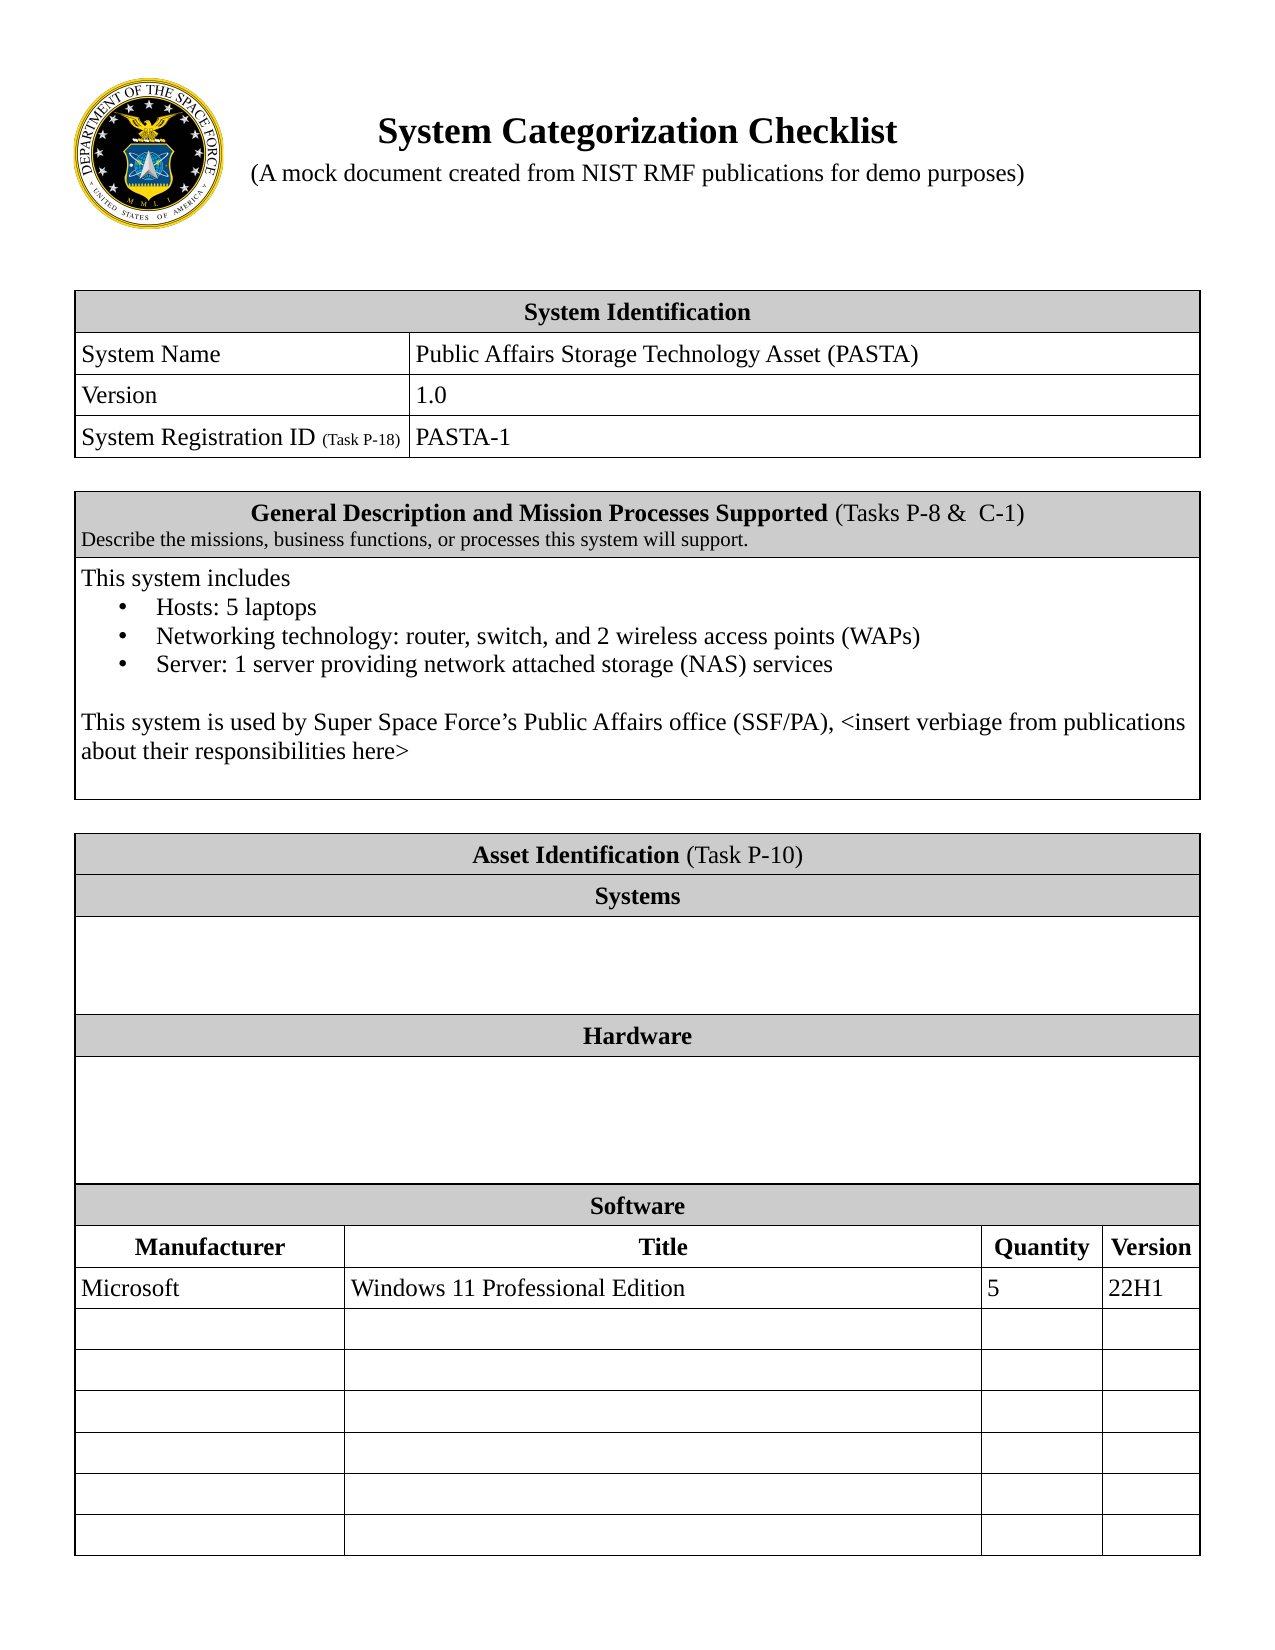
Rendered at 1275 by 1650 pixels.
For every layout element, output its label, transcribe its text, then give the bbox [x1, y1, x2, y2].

table_cell [1103, 1350, 1199, 1390]
table_cell Windows 11 Professional Edition [345, 1268, 981, 1308]
table_cell [76, 917, 1199, 1014]
table_cell [76, 1474, 344, 1514]
table_cell [1103, 1309, 1199, 1349]
table_header System Identification [76, 291, 1199, 332]
table_cell [76, 1391, 344, 1432]
table_cell PASTA-1 [410, 416, 1199, 457]
table_cell Hardware [76, 1015, 1199, 1056]
table_cell 22H1 [1103, 1268, 1199, 1308]
table_cell [1103, 1433, 1199, 1473]
picture [73, 78, 224, 229]
table_cell Quantity [982, 1226, 1102, 1267]
table_cell Systems [76, 875, 1199, 916]
table_cell [1103, 1391, 1199, 1432]
table_cell [982, 1474, 1102, 1514]
table_cell [76, 1515, 344, 1555]
table_cell [1103, 1474, 1199, 1514]
table_cell Version [76, 375, 409, 415]
table_cell [982, 1433, 1102, 1473]
table_header Asset Identification (Task P-10) [76, 834, 1199, 874]
table_cell System Name [76, 333, 409, 373]
table_cell [982, 1350, 1102, 1390]
table_cell [76, 1433, 344, 1473]
table_cell [76, 1309, 344, 1349]
table_cell Microsoft [76, 1268, 344, 1308]
table_cell [345, 1474, 981, 1514]
table_cell [982, 1515, 1102, 1555]
table_cell [76, 1350, 344, 1390]
table_cell System Registration ID (Task P-18) [76, 416, 409, 457]
table_cell Version [1103, 1226, 1199, 1267]
table_cell This system includes Hosts: 5 laptops Networking technology: router, switch, and 2 wireless access points (WAPs) Server: 1 server providing network attached storage (NAS) services This system is used by Super Space Force’s Public Affairs office (SSF/PA), <insert verbiage from publications about their responsibilities here> [76, 558, 1199, 799]
table_header General Description and Mission Processes Supported (Tasks P-8 & C-1) Describe the missions, business functions, or processes this system will support. [76, 492, 1199, 557]
table_cell Title [345, 1226, 981, 1267]
table_cell Manufacturer [76, 1226, 344, 1267]
table_cell [345, 1309, 981, 1349]
table_cell [1103, 1515, 1199, 1555]
table_cell [982, 1309, 1102, 1349]
table_cell [345, 1433, 981, 1473]
table_header Software [76, 1185, 1199, 1225]
table_cell Public Affairs Storage Technology Asset (PASTA) [410, 333, 1199, 373]
table_cell [345, 1515, 981, 1555]
table_cell [76, 1057, 1199, 1183]
table_cell [345, 1391, 981, 1432]
text System Categorization Checklist [224, 108, 1200, 151]
table_cell [345, 1350, 981, 1390]
table_cell 5 [982, 1268, 1102, 1308]
table_cell [982, 1391, 1102, 1432]
table_cell 1.0 [410, 375, 1199, 415]
text (A mock document created from NIST RMF publications for demo purposes) [224, 158, 1200, 186]
